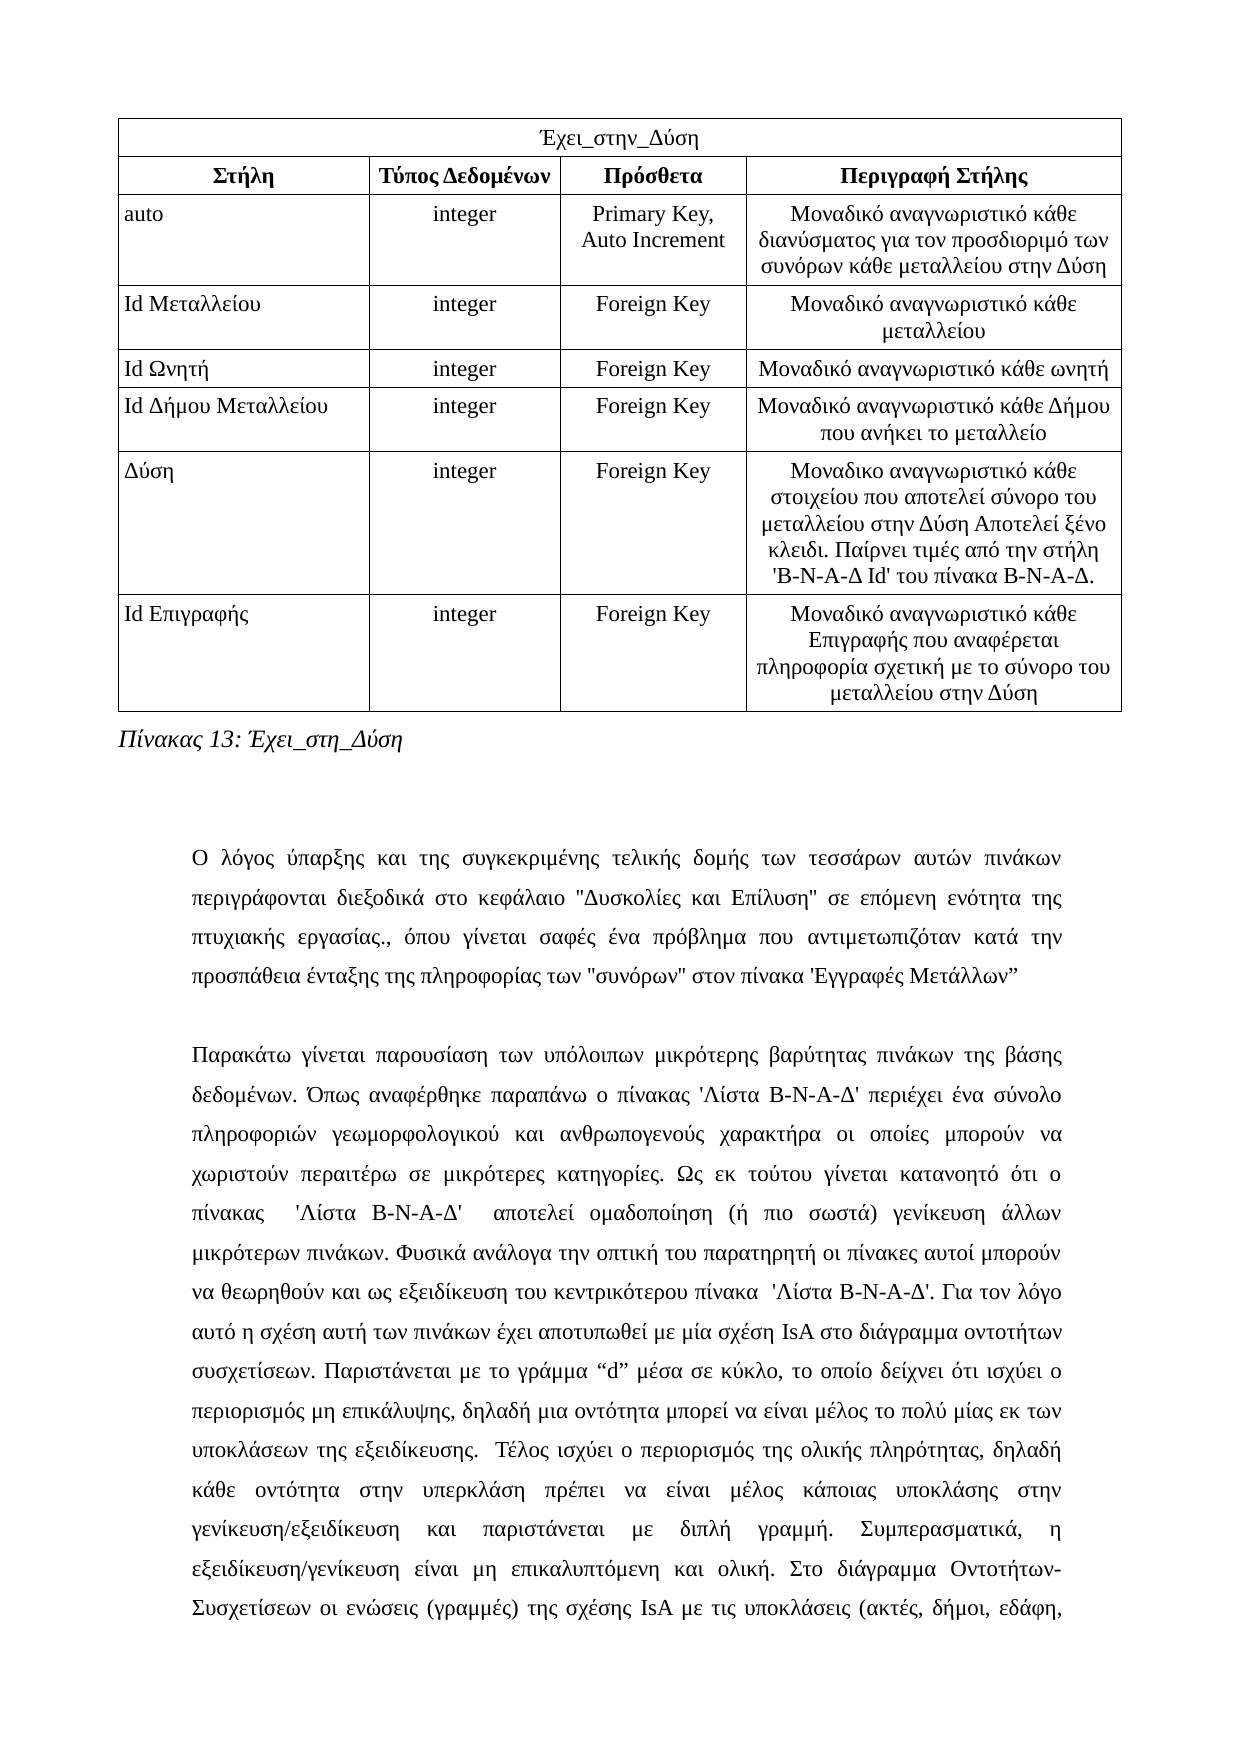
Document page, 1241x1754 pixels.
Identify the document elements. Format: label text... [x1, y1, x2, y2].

table_cell Foreign Key [561, 350, 746, 387]
table_cell Πρόσθετα [561, 157, 746, 194]
table_header Έχει_στην_Δύση [119, 119, 1121, 156]
table_cell integer [370, 286, 560, 349]
table_cell Μοναδικό αναγνωριστικό κάθε μεταλλείου [747, 286, 1121, 349]
table_cell Id Επιγραφής [119, 595, 369, 711]
table_cell Id Μεταλλείου [119, 286, 369, 349]
table_cell auto [119, 195, 369, 284]
table_cell Μοναδικό αναγνωριστικό κάθε Δήμου που ανήκει το μεταλλείο [747, 388, 1121, 451]
table_cell Id Ωνητή [119, 350, 369, 387]
table_cell Δύση [119, 452, 369, 594]
table_cell Id Δήμου Μεταλλείου [119, 388, 369, 451]
table_cell integer [370, 388, 560, 451]
table_cell integer [370, 452, 560, 594]
table_cell Foreign Key [561, 286, 746, 349]
table_cell Primary Key, Auto Increment [561, 195, 746, 284]
table_cell Περιγραφή Στήλης [747, 157, 1121, 194]
table_cell Μοναδικό αναγνωριστικό κάθε Επιγραφής που αναφέρεται πληροφορία σχετική με το σύνορο του μεταλλείου στην Δύση [747, 595, 1121, 711]
text Πίνακας 13: Έχει_στη_Δύση [118, 724, 1122, 753]
table_cell Μοναδικό αναγνωριστικό κάθε ωνητή [747, 350, 1121, 387]
text Ο λόγος ύπαρξης και της συγκεκριμένης τελικής δομής των τεσσάρων αυτών πινάκων περιγράφονται διεξοδικά στο κεφάλαιο ''Δυσκολίες και Επίλυση'' σε επόμενη ενότητα της πτυχιακής εργασίας., όπου γίνεται σαφές ένα πρόβλημα που αντιμετωπιζόταν κατά την προσπάθεια ένταξης της πληροφορίας των ''συνόρων'' στον πίνακα 'Εγγραφές Μετάλλων” [192, 844, 1063, 989]
text Παρακάτω γίνεται παρουσίαση των υπόλοιπων μικρότερης βαρύτητας πινάκων της βάσης δεδομένων. Όπως αναφέρθηκε παραπάνω ο πίνακας 'Λίστα Β-Ν-Α-Δ' περιέχει ένα σύνολο πληροφοριών γεωμορφολογικού και ανθρωπογενούς χαρακτήρα οι οποίες μπορούν να χωριστούν περαιτέρω σε μικρότερες κατηγορίες. Ως εκ τούτου γίνεται κατανοητό ότι ο πίνακας 'Λίστα Β-Ν-Α-Δ' αποτελεί ομαδοποίηση (ή πιο σωστά) γενίκευση άλλων μικρότερων πινάκων. Φυσικά ανάλογα την οπτική του παρατηρητή οι πίνακες αυτοί μπορούν να θεωρηθούν και ως εξειδίκευση του κεντρικότερου πίνακα 'Λίστα Β-Ν-Α-Δ'. Για τον λόγο αυτό η σχέση αυτή των πινάκων έχει αποτυπωθεί με μία σχέση IsA στο διάγραμμα οντοτήτων συσχετίσεων. Παριστάνεται με το γράμμα “d” μέσα σε κύκλο, το οποίο δείχνει ότι ισχύει ο περιορισμός μη επικάλυψης, δηλαδή μια οντότητα μπορεί να είναι μέλος το πολύ μίας εκ των υποκλάσεων της εξειδίκευσης. Τέλος ισχύει ο περιορισμός της ολικής πληρότητας, δηλαδή κάθε οντότητα στην υπερκλάση πρέπει να είναι μέλος κάποιας υποκλάσης στην γενίκευση/εξειδίκευση και παριστάνεται με διπλή γραμμή. Συμπερασματικά, η εξειδίκευση/γενίκευση είναι μη επικαλυπτόμενη και ολική. Στο διάγραμμα Οντοτήτων-Συσχετίσεων οι ενώσεις (γραμμές) της σχέσης IsA με τις υποκλάσεις (ακτές, δήμοι, εδάφη, [192, 1042, 1063, 1621]
table_cell Foreign Key [561, 388, 746, 451]
table_cell Μοναδικό αναγνωριστικό κάθε διανύσματος για τον προσδιοριμό των συνόρων κάθε μεταλλείου στην Δύση [747, 195, 1121, 284]
table_cell integer [370, 195, 560, 284]
table_cell Foreign Key [561, 452, 746, 594]
table_cell Στήλη [119, 157, 369, 194]
table_cell integer [370, 350, 560, 387]
table_cell integer [370, 595, 560, 711]
table_cell Foreign Key [561, 595, 746, 711]
table_cell Μοναδικο αναγνωριστικό κάθε στοιχείου που αποτελεί σύνορο του μεταλλείου στην Δύση Αποτελεί ξένο κλειδι. Παίρνει τιμές από την στήλη 'Β-Ν-Α-Δ Id' του πίνακα Β-Ν-Α-Δ. [747, 452, 1121, 594]
table_cell Τύπος Δεδομένων [370, 157, 560, 194]
